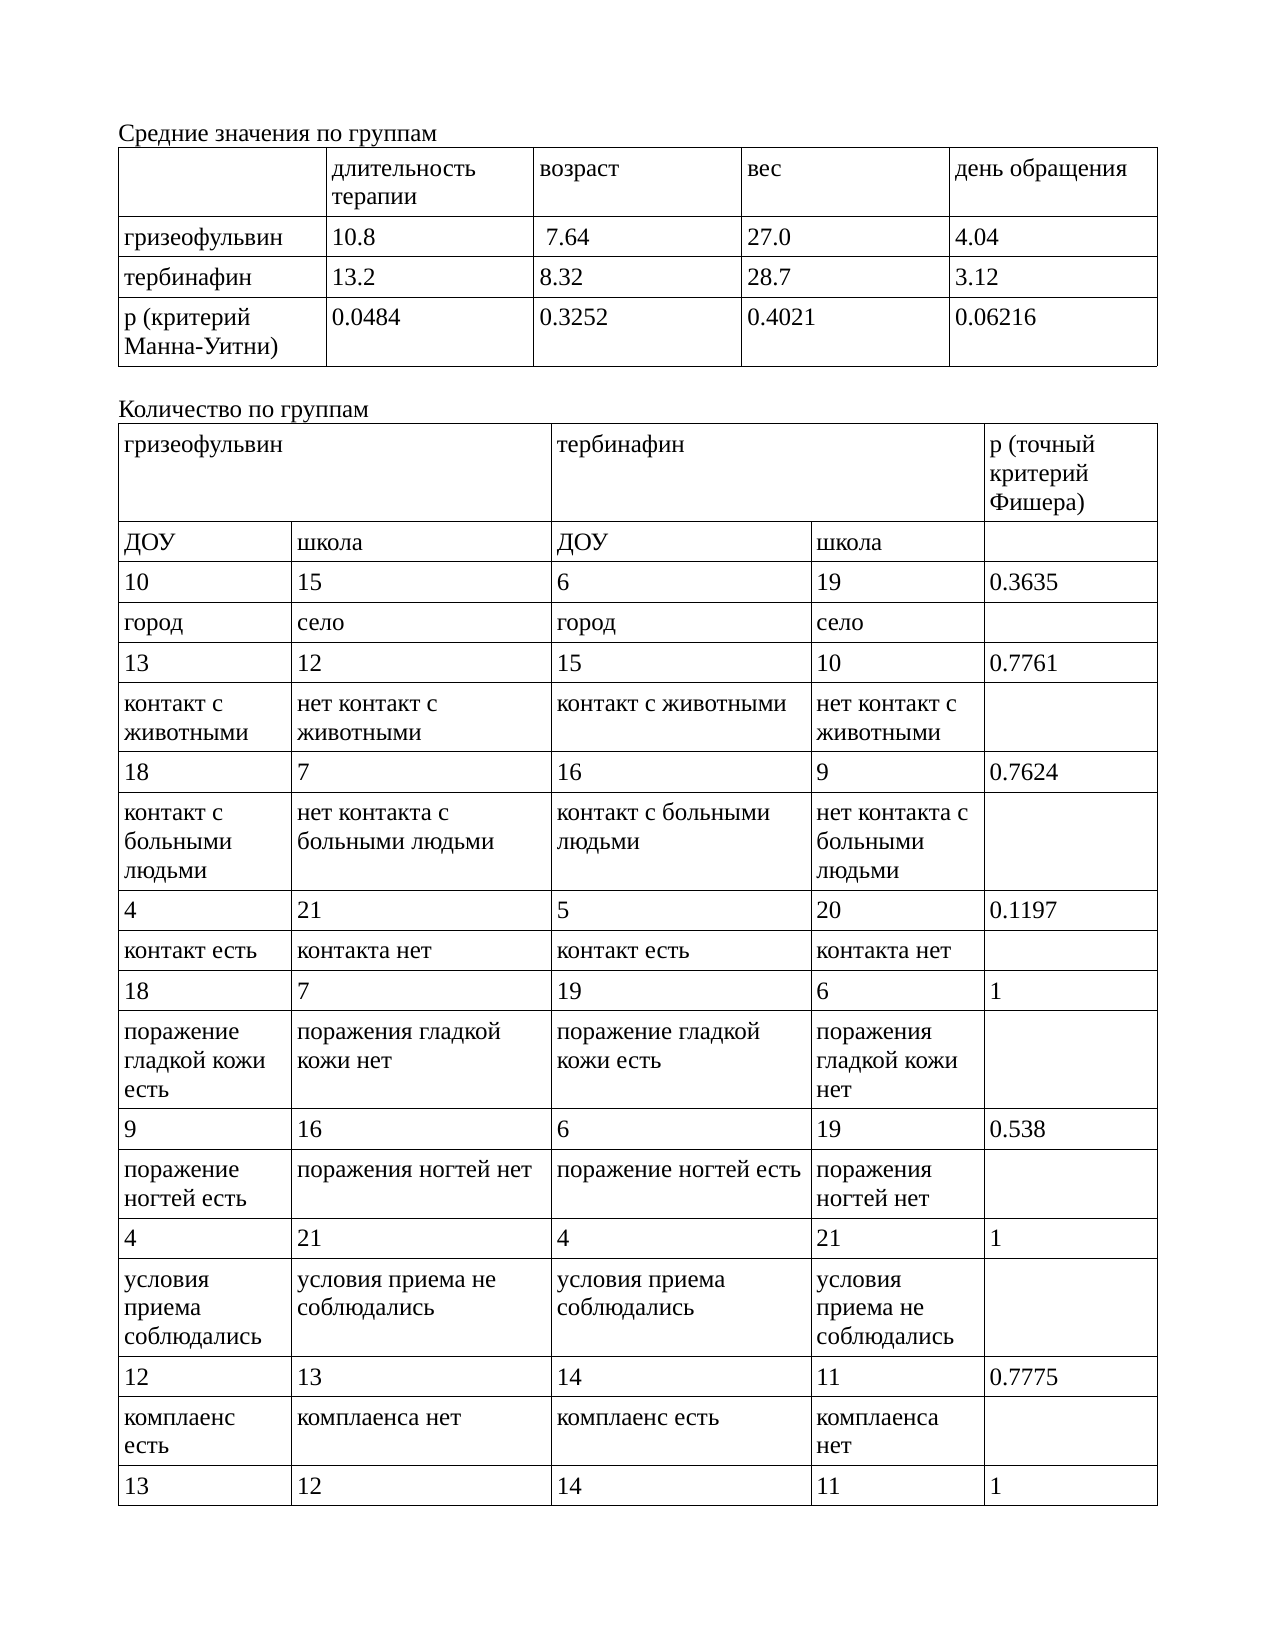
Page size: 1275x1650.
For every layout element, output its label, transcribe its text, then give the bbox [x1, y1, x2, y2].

table_cell 0.7761 [985, 643, 1157, 682]
table_cell 1 [985, 1466, 1157, 1505]
table_cell 13 [292, 1357, 551, 1396]
table_cell 14 [552, 1466, 811, 1505]
table_cell условия приема не соблюдались [292, 1259, 551, 1356]
table_cell 16 [292, 1109, 551, 1148]
table_cell село [812, 603, 984, 642]
table_header возраст [534, 148, 741, 216]
table_cell нет контакта с больными людьми [292, 793, 551, 889]
table_cell 7 [292, 971, 551, 1010]
table_cell нет контакт с животными [812, 683, 984, 751]
table_cell 4 [119, 1219, 291, 1258]
table_cell 11 [812, 1357, 984, 1396]
table_header длительность терапии [327, 148, 533, 216]
table_cell поражение гладкой кожи есть [119, 1011, 291, 1108]
table_cell 16 [552, 752, 811, 792]
table_cell [985, 1397, 1157, 1465]
table_cell [985, 1259, 1157, 1356]
table_cell 0.06216 [950, 298, 1157, 366]
table_cell 21 [812, 1219, 984, 1258]
table_header [119, 148, 326, 216]
table_cell поражения гладкой кожи нет [292, 1011, 551, 1108]
table_cell 21 [292, 891, 551, 930]
table_cell 0.3635 [985, 562, 1157, 602]
table_cell 7 [292, 752, 551, 792]
table_header вес [742, 148, 949, 216]
table_header тербинафин [552, 424, 984, 521]
table_cell школа [812, 522, 984, 561]
table_cell 9 [119, 1109, 291, 1148]
table_cell 4.04 [950, 217, 1157, 256]
table_cell 19 [812, 1109, 984, 1148]
table_cell 13.2 [327, 257, 533, 297]
table_cell комплаенса нет [812, 1397, 984, 1465]
table_cell школа [292, 522, 551, 561]
table_cell ДОУ [119, 522, 291, 561]
table_cell 0.0484 [327, 298, 533, 366]
table_cell 12 [292, 643, 551, 682]
table_header p (точный критерий Фишера) [985, 424, 1157, 521]
table_cell 0.7775 [985, 1357, 1157, 1396]
table_cell 21 [292, 1219, 551, 1258]
table_cell 20 [812, 891, 984, 930]
table_cell 4 [119, 891, 291, 930]
table_cell 8.32 [534, 257, 741, 297]
table_cell город [119, 603, 291, 642]
table_header день обращения [950, 148, 1157, 216]
table_cell 0.538 [985, 1109, 1157, 1148]
table_cell 4 [552, 1219, 811, 1258]
table_cell [985, 931, 1157, 970]
table_cell нет контакта с больными людьми [812, 793, 984, 889]
table_cell тербинафин [119, 257, 326, 297]
table_cell 19 [812, 562, 984, 602]
table_cell 11 [812, 1466, 984, 1505]
table_cell контакта нет [812, 931, 984, 970]
table_cell поражение ногтей есть [119, 1150, 291, 1218]
table_cell 15 [552, 643, 811, 682]
table_cell 6 [552, 562, 811, 602]
table_cell поражения ногтей нет [812, 1150, 984, 1218]
table_header гризеофульвин [119, 424, 551, 521]
table_cell 13 [119, 1466, 291, 1505]
table_cell 0.7624 [985, 752, 1157, 792]
table_cell 15 [292, 562, 551, 602]
table_cell 6 [552, 1109, 811, 1148]
table_cell 18 [119, 752, 291, 792]
table_cell 1 [985, 971, 1157, 1010]
table_cell поражения гладкой кожи нет [812, 1011, 984, 1108]
table_cell 28.7 [742, 257, 949, 297]
table_cell ДОУ [552, 522, 811, 561]
table_cell поражение ногтей есть [552, 1150, 811, 1218]
table_cell 6 [812, 971, 984, 1010]
table_cell 7.64 [534, 217, 741, 256]
table_cell p (критерий Манна-Уитни) [119, 298, 326, 366]
table_cell контакт с больными людьми [119, 793, 291, 889]
text Количество по группам [118, 394, 1157, 423]
table_cell город [552, 603, 811, 642]
table_cell 12 [119, 1357, 291, 1396]
table_cell 10 [812, 643, 984, 682]
table_cell контакта нет [292, 931, 551, 970]
table_cell 14 [552, 1357, 811, 1396]
table_cell [985, 603, 1157, 642]
table_cell гризеофульвин [119, 217, 326, 256]
table_cell 18 [119, 971, 291, 1010]
table_cell 0.1197 [985, 891, 1157, 930]
table_cell [985, 683, 1157, 751]
table_cell условия приема не соблюдались [812, 1259, 984, 1356]
table_cell [985, 1150, 1157, 1218]
table_cell 5 [552, 891, 811, 930]
table_cell поражения ногтей нет [292, 1150, 551, 1218]
table_cell контакт есть [119, 931, 291, 970]
table_cell комплаенс есть [552, 1397, 811, 1465]
table_cell комплаенс есть [119, 1397, 291, 1465]
table_cell 27.0 [742, 217, 949, 256]
table_cell поражение гладкой кожи есть [552, 1011, 811, 1108]
table_cell комплаенса нет [292, 1397, 551, 1465]
table_cell нет контакт с животными [292, 683, 551, 751]
table_cell село [292, 603, 551, 642]
table_cell 9 [812, 752, 984, 792]
table_cell контакт с животными [552, 683, 811, 751]
table_cell контакт с животными [119, 683, 291, 751]
table_cell [985, 1011, 1157, 1108]
table_cell условия приема соблюдались [119, 1259, 291, 1356]
table_cell контакт с больными людьми [552, 793, 811, 889]
table_cell 13 [119, 643, 291, 682]
table_cell условия приема соблюдались [552, 1259, 811, 1356]
table_cell [985, 793, 1157, 889]
text Средние значения по группам [118, 118, 1157, 147]
table_cell [985, 522, 1157, 561]
table_cell 0.4021 [742, 298, 949, 366]
table_cell 19 [552, 971, 811, 1010]
table_cell 10.8 [327, 217, 533, 256]
table_cell контакт есть [552, 931, 811, 970]
table_cell 12 [292, 1466, 551, 1505]
table_cell 10 [119, 562, 291, 602]
table_cell 1 [985, 1219, 1157, 1258]
table_cell 3.12 [950, 257, 1157, 297]
table_cell 0.3252 [534, 298, 741, 366]
